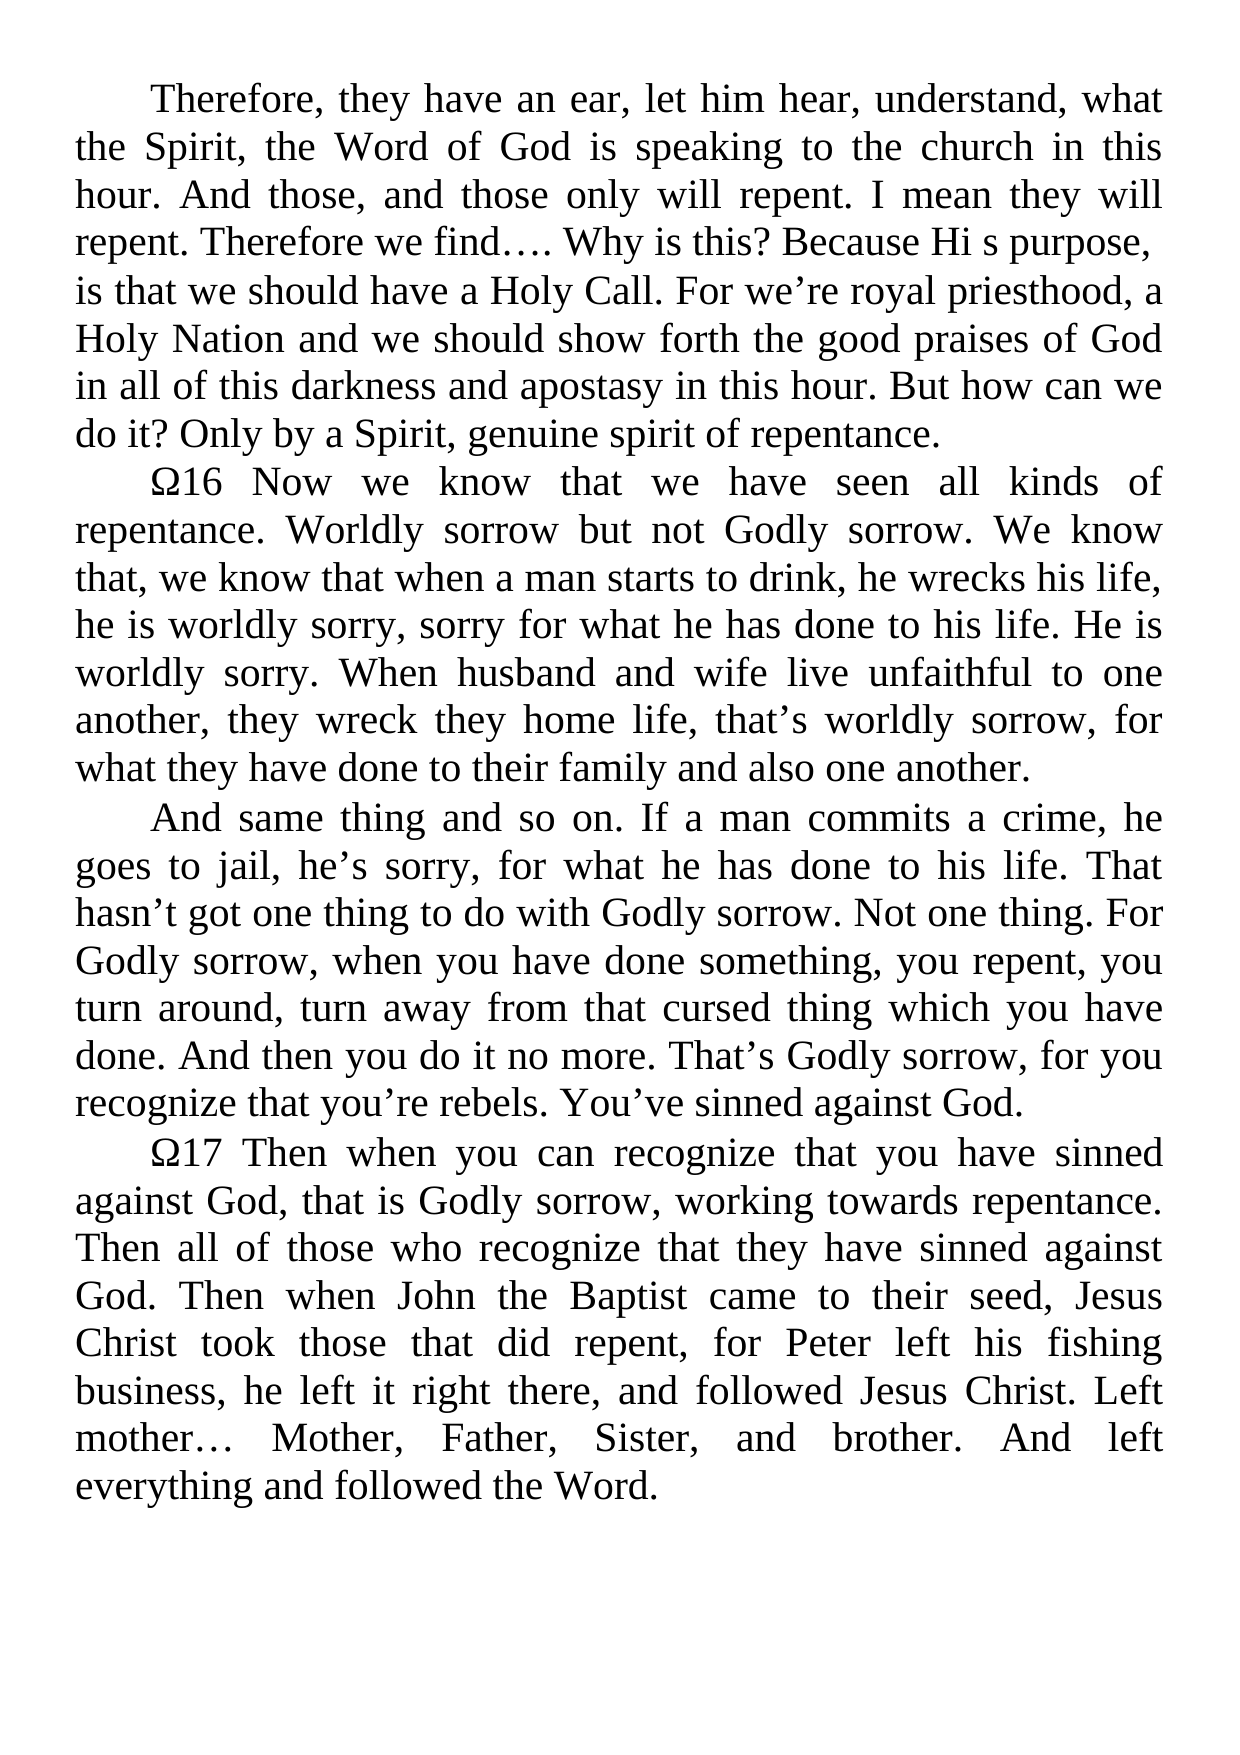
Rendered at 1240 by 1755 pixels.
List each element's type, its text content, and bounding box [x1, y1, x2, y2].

text is that we should have a Holy Call. For we’re royal priesthood, a Holy Nation and we should show forth the good praises of God in all of this darkness and apostasy in this hour. But how can we do it? Only by a Spirit, genuine spirit of repentance. [75, 266, 1164, 456]
text Ω16 Now we know that we have seen all kinds of repentance. Worldly sorrow but not Godly sorrow. We know that, we know that when a man starts to drink, he wrecks his life, he is worldly sorry, sorry for what he has done to his life. He is worldly sorry. When husband and wife live unfaithful to one another, they wreck they home life, that’s worldly sorrow, for what they have done to their family and also one another. [75, 458, 1164, 790]
text Therefore, they have an ear, let him hear, understand, what the Spirit, the Word of God is speaking to the church in this hour. And those, and those only will repent. I mean they will repent. Therefore we find…. Why is this? Because Hi s purpose, [75, 75, 1164, 265]
text Ω17 Then when you can recognize that you have sinned against God, that is Godly sorrow, working towards repentance. Then all of those who recognize that they have sinned against God. Then when John the Baptist came to their seed, Jesus Christ took those that did repent, for Peter left his fishing business, he left it right there, and followed Jesus Christ. Left mother… Mother, Father, Sister, and brother. And left everything and followed the Word. [75, 1128, 1164, 1508]
text And same thing and so on. If a man commits a crime, he goes to jail, he’s sorry, for what he has done to his life. That hasn’t got one thing to do with Godly sorrow. Not one thing. For Godly sorrow, when you have done something, you repent, you turn around, turn away from that cursed thing which you have done. And then you do it no more. That’s Godly sorrow, for you recognize that you’re rebels. You’ve sinned against God. [75, 793, 1164, 1126]
